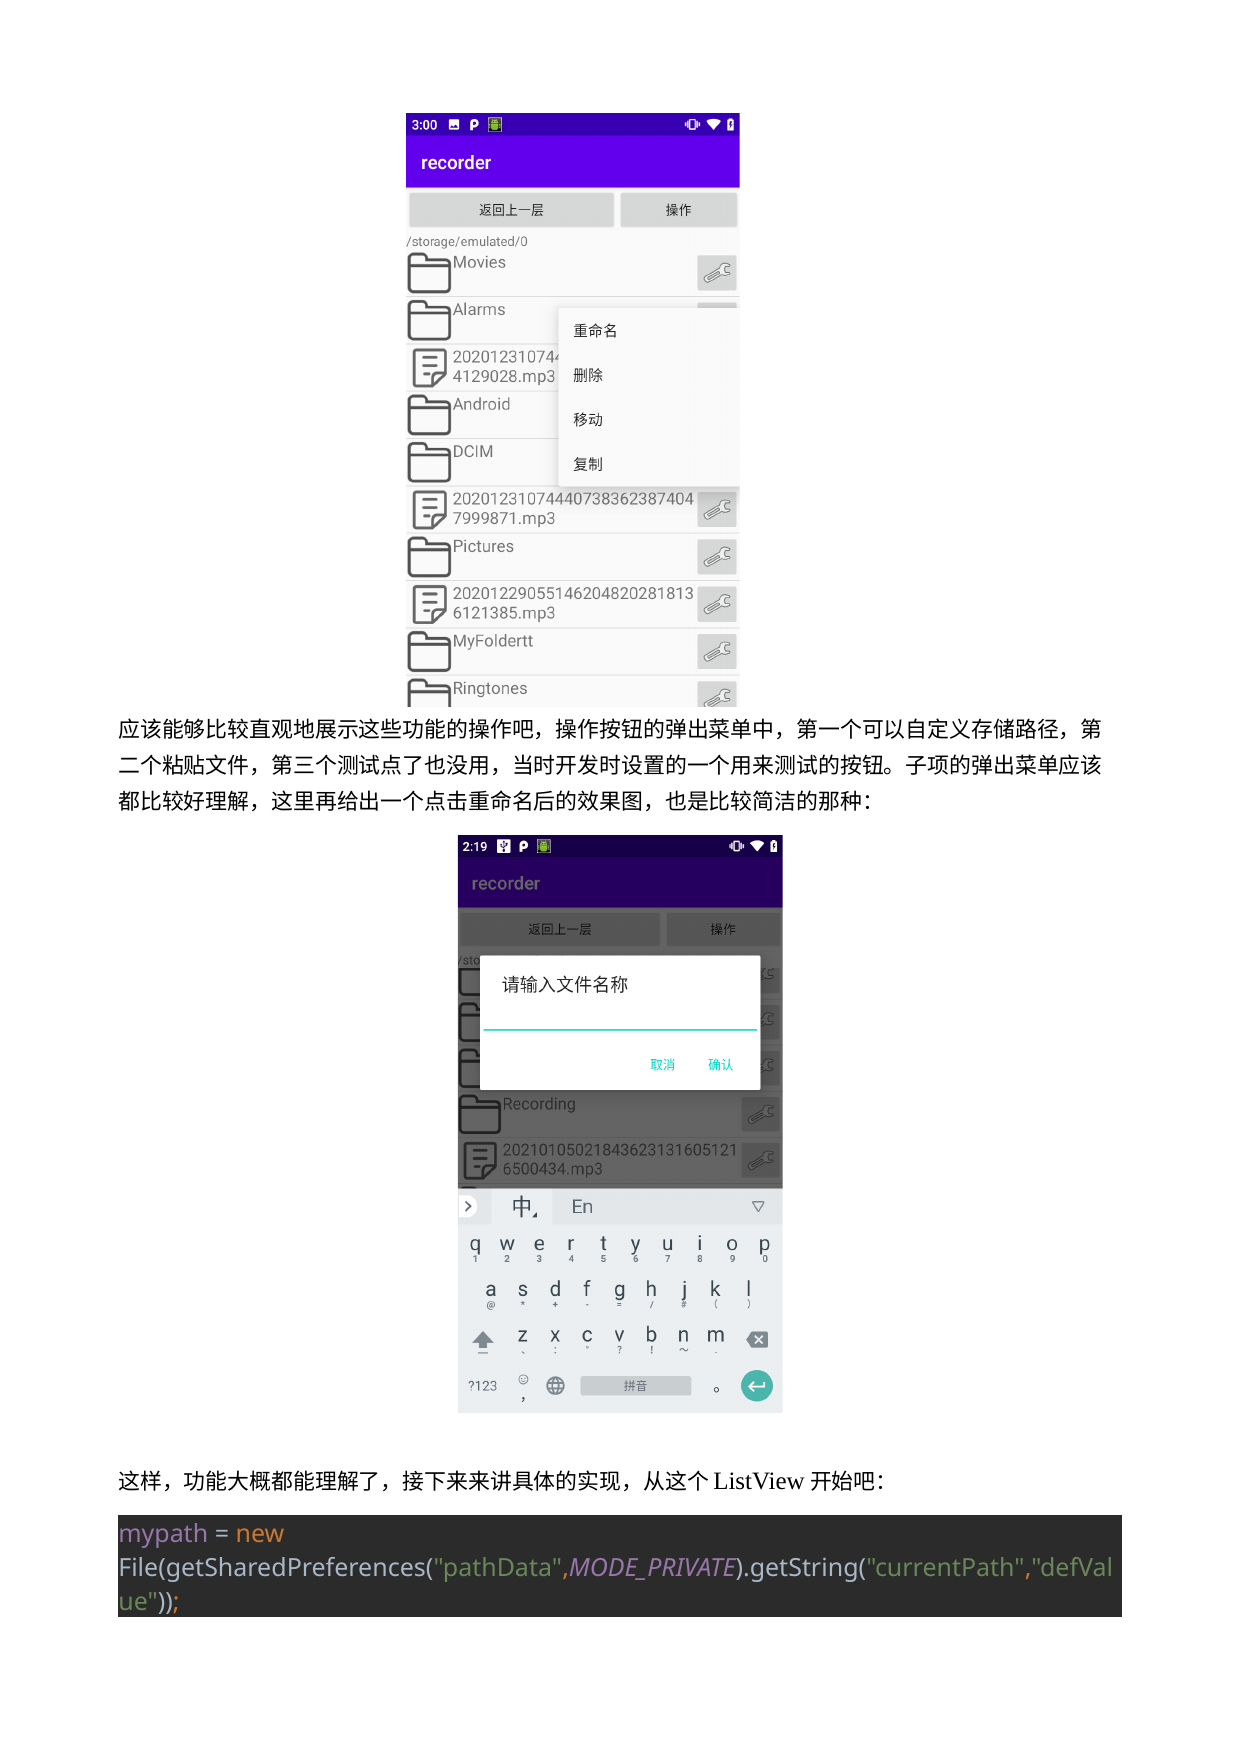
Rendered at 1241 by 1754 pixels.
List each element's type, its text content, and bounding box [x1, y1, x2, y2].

text mypath = new File(getSharedPreferences("pathData",MODE_PRIVATE).getString("currentPath","defValue")); [118, 1515, 1122, 1617]
text 应该能够比较直观地展示这些功能的操作吧，操作按钮的弹出菜单中，第一个可以自定义存储路径，第二个粘贴文件，第三个测试点了也没用，当时开发时设置的一个用来测试的按钮。子项的弹出菜单应该都比较好理解，这里再给出一个点击重命名后的效果图，也是比较简洁的那种： [118, 118, 1122, 816]
picture [406, 113, 740, 707]
picture [457, 835, 783, 1413]
text 这样，功能大概都能理解了，接下来来讲具体的实现，从这个ListView开始吧： [118, 1464, 1122, 1496]
